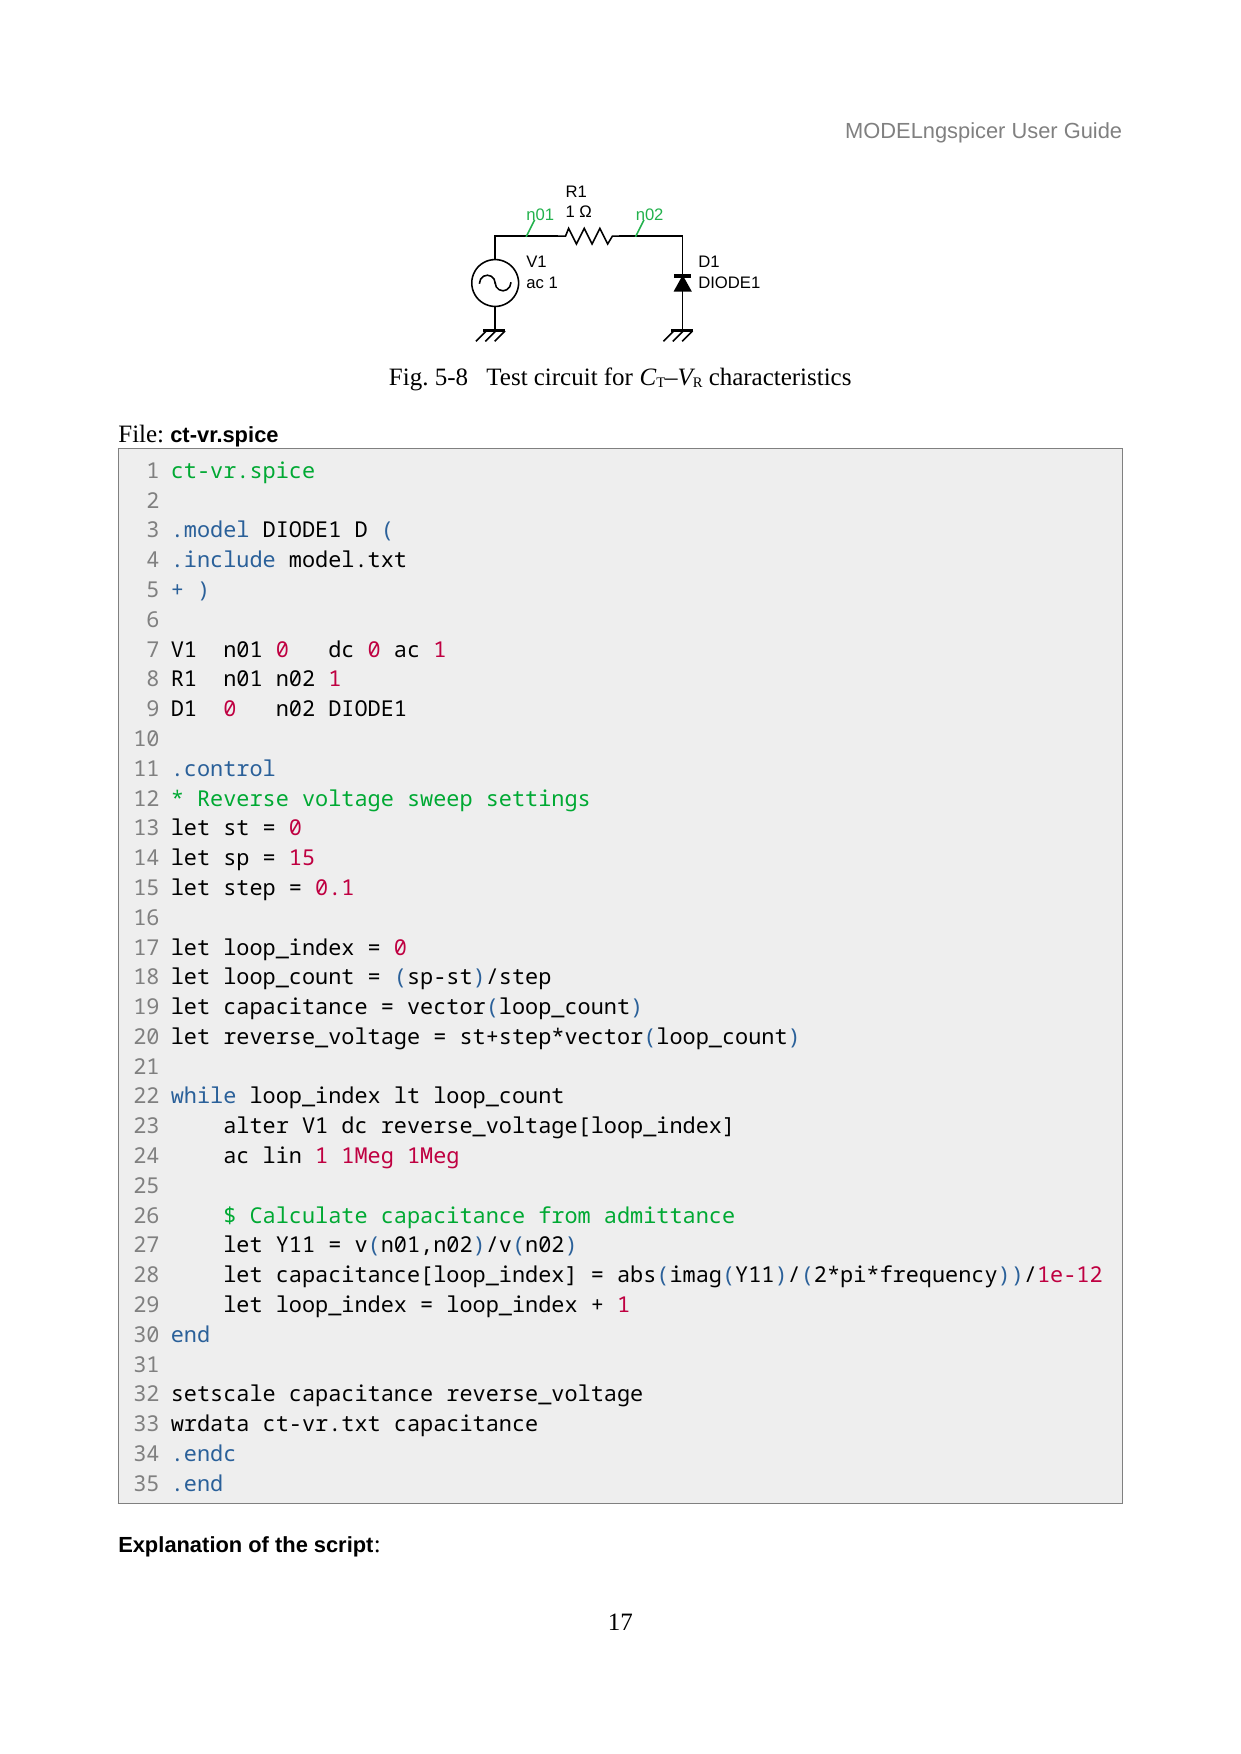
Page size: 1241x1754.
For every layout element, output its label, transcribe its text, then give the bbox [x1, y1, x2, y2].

text File: ct-vr.spice [118, 419, 1122, 448]
table_header 1 2 3 4 5 6 7 8 9 10 11 12 13 14 15 16 17 18 19 20 21 22 23 24 25 26 27 28 29 30 31 32 33 34 35 [119, 449, 165, 1503]
text Explanation of the script: [118, 1529, 1122, 1558]
text Fig. 5-8 Test circuit for CT–VR characteristics [118, 173, 1122, 391]
table_header ct-vr.spice .model DIODE1 D ( .include model.txt + ) V1 n01 0 dc 0 ac 1 R1 n01 n02 1 D1 0 n02 DIODE1 .control * Reverse voltage sweep settings let st = 0 let sp = 15 let step = 0.1 let loop_index = 0 let loop_count = (sp-st)/step let capacitance = vector(loop_count) let reverse_voltage = st+step*vector(loop_count) while loop_index lt loop_count alter V1 dc reverse_voltage[loop_index] ac lin 1 1Meg 1Meg $ Calculate capacitance from admittance let Y11 = v(n01,n02)/v(n02) let capacitance[loop_index] = abs(imag(Y11)/(2*pi*frequency))/1e-12 let loop_index = loop_index + 1 end setscale capacitance reverse_voltage wrdata ct-vr.txt capacitance .endc .end [165, 449, 1122, 1503]
